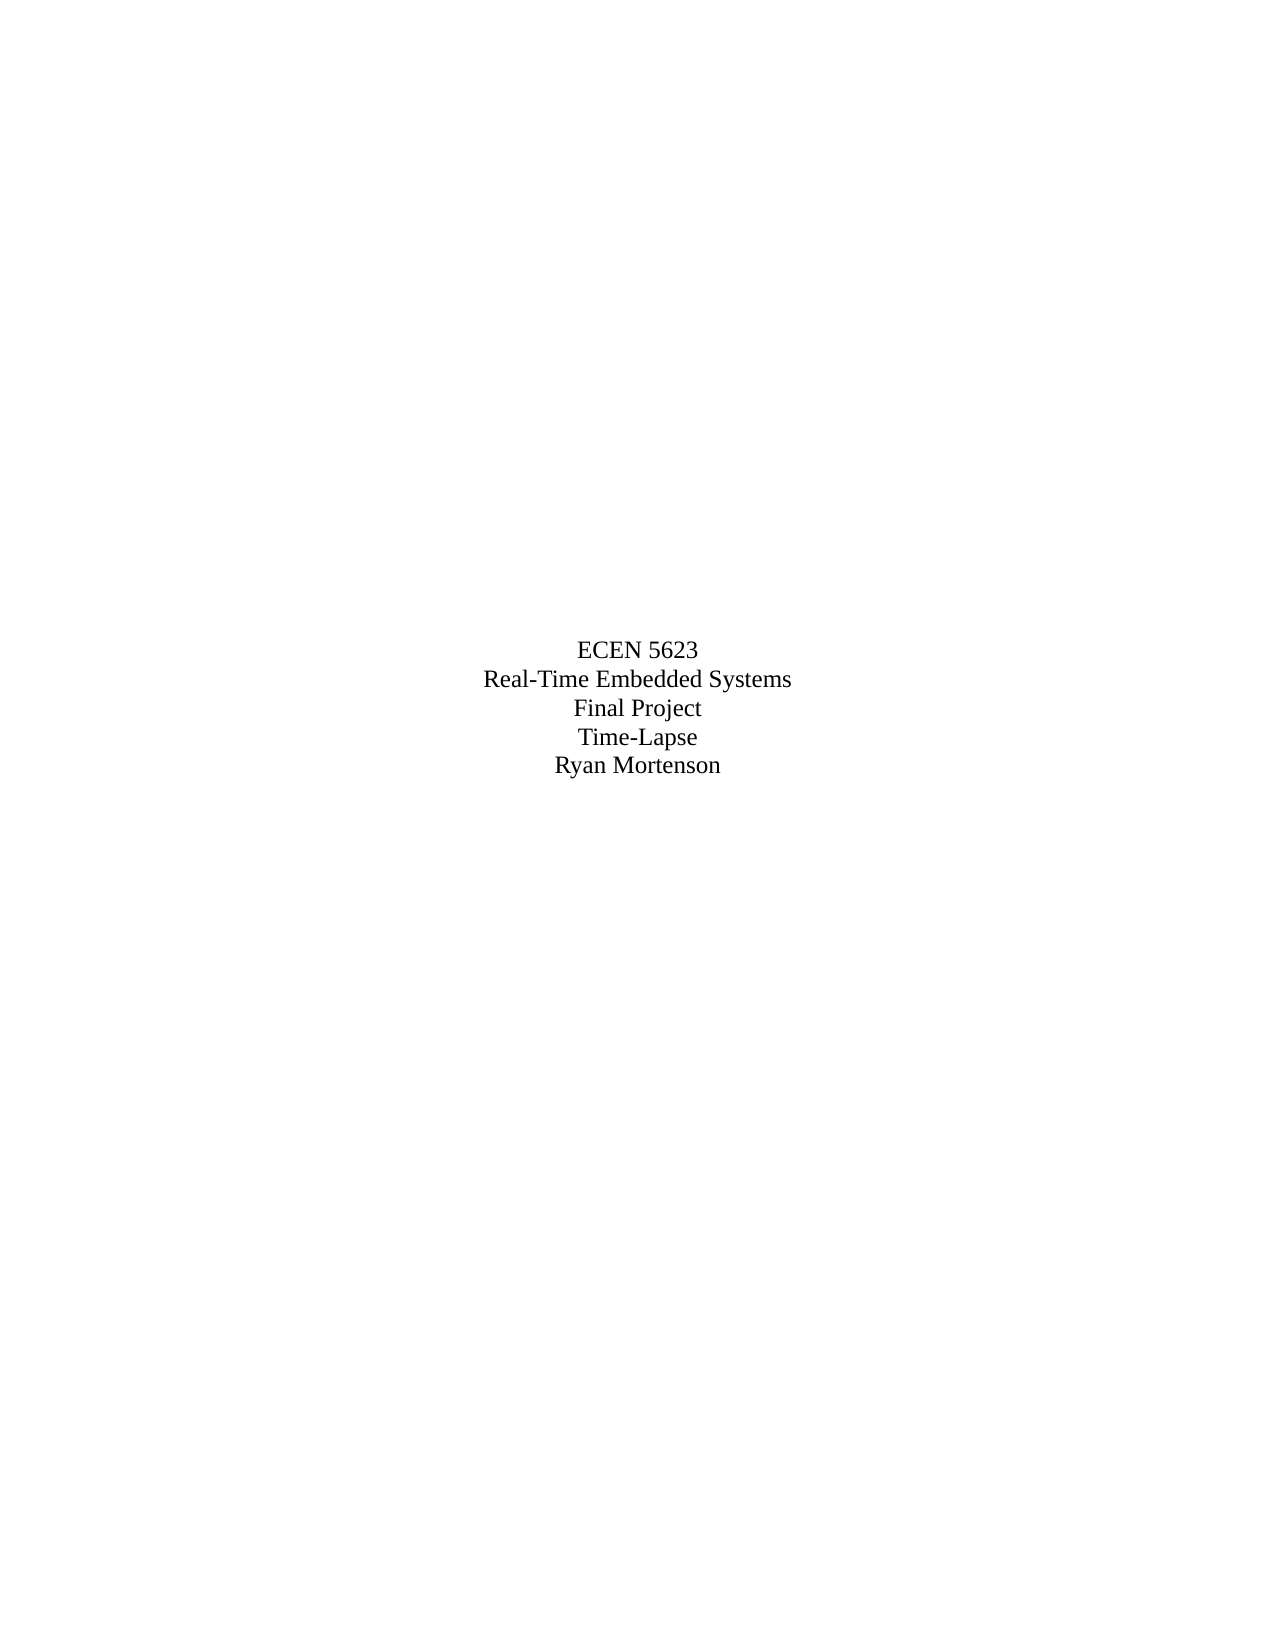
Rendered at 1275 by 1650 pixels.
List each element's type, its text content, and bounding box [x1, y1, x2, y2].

text Final Project [118, 693, 1157, 722]
text Ryan Mortenson [118, 751, 1157, 779]
text Time-Lapse [118, 722, 1157, 751]
text ECEN 5623 [118, 636, 1157, 664]
text Real-Time Embedded Systems [118, 664, 1157, 693]
